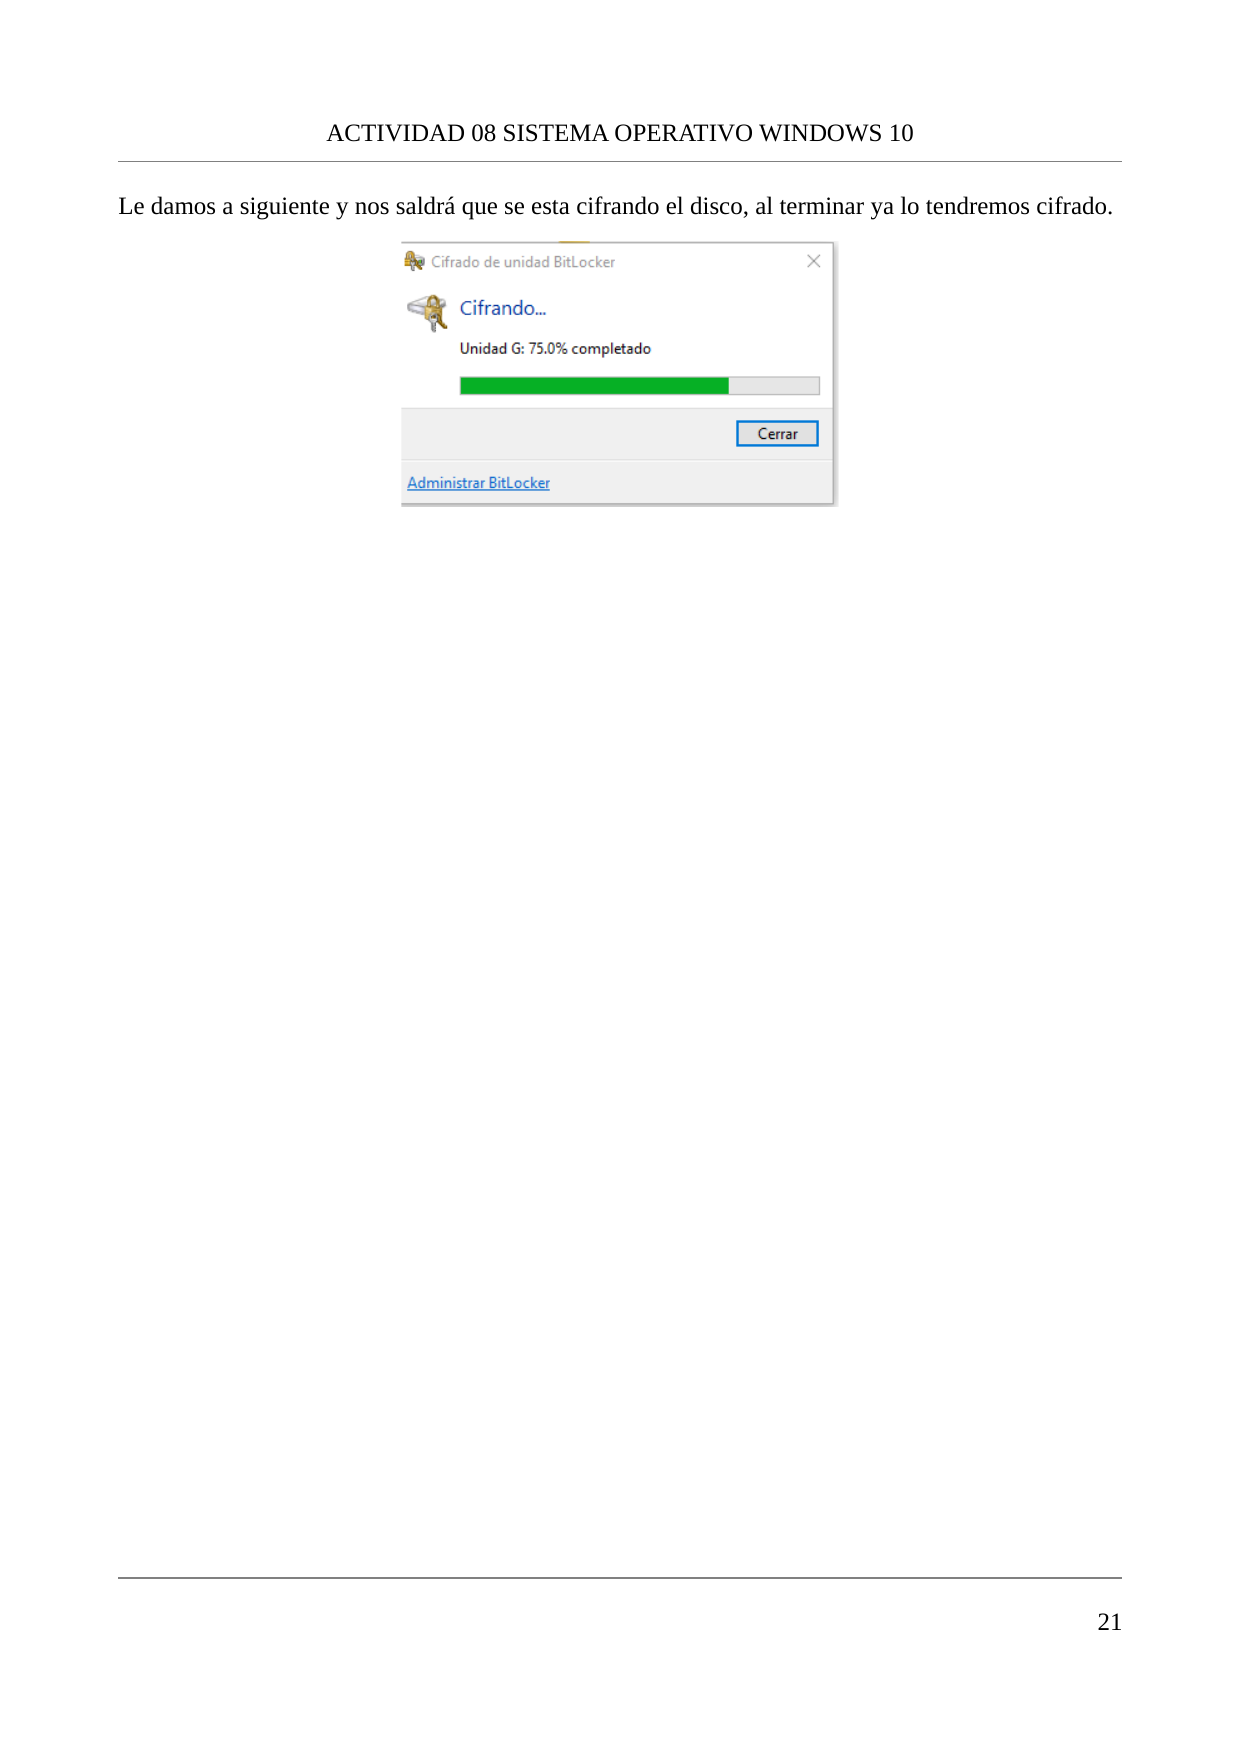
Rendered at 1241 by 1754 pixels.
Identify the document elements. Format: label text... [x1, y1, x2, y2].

picture [401, 241, 839, 507]
text Le damos a siguiente y nos saldrá que se esta cifrando el disco, al terminar ya lo tendremos cifrado. [118, 191, 1122, 220]
